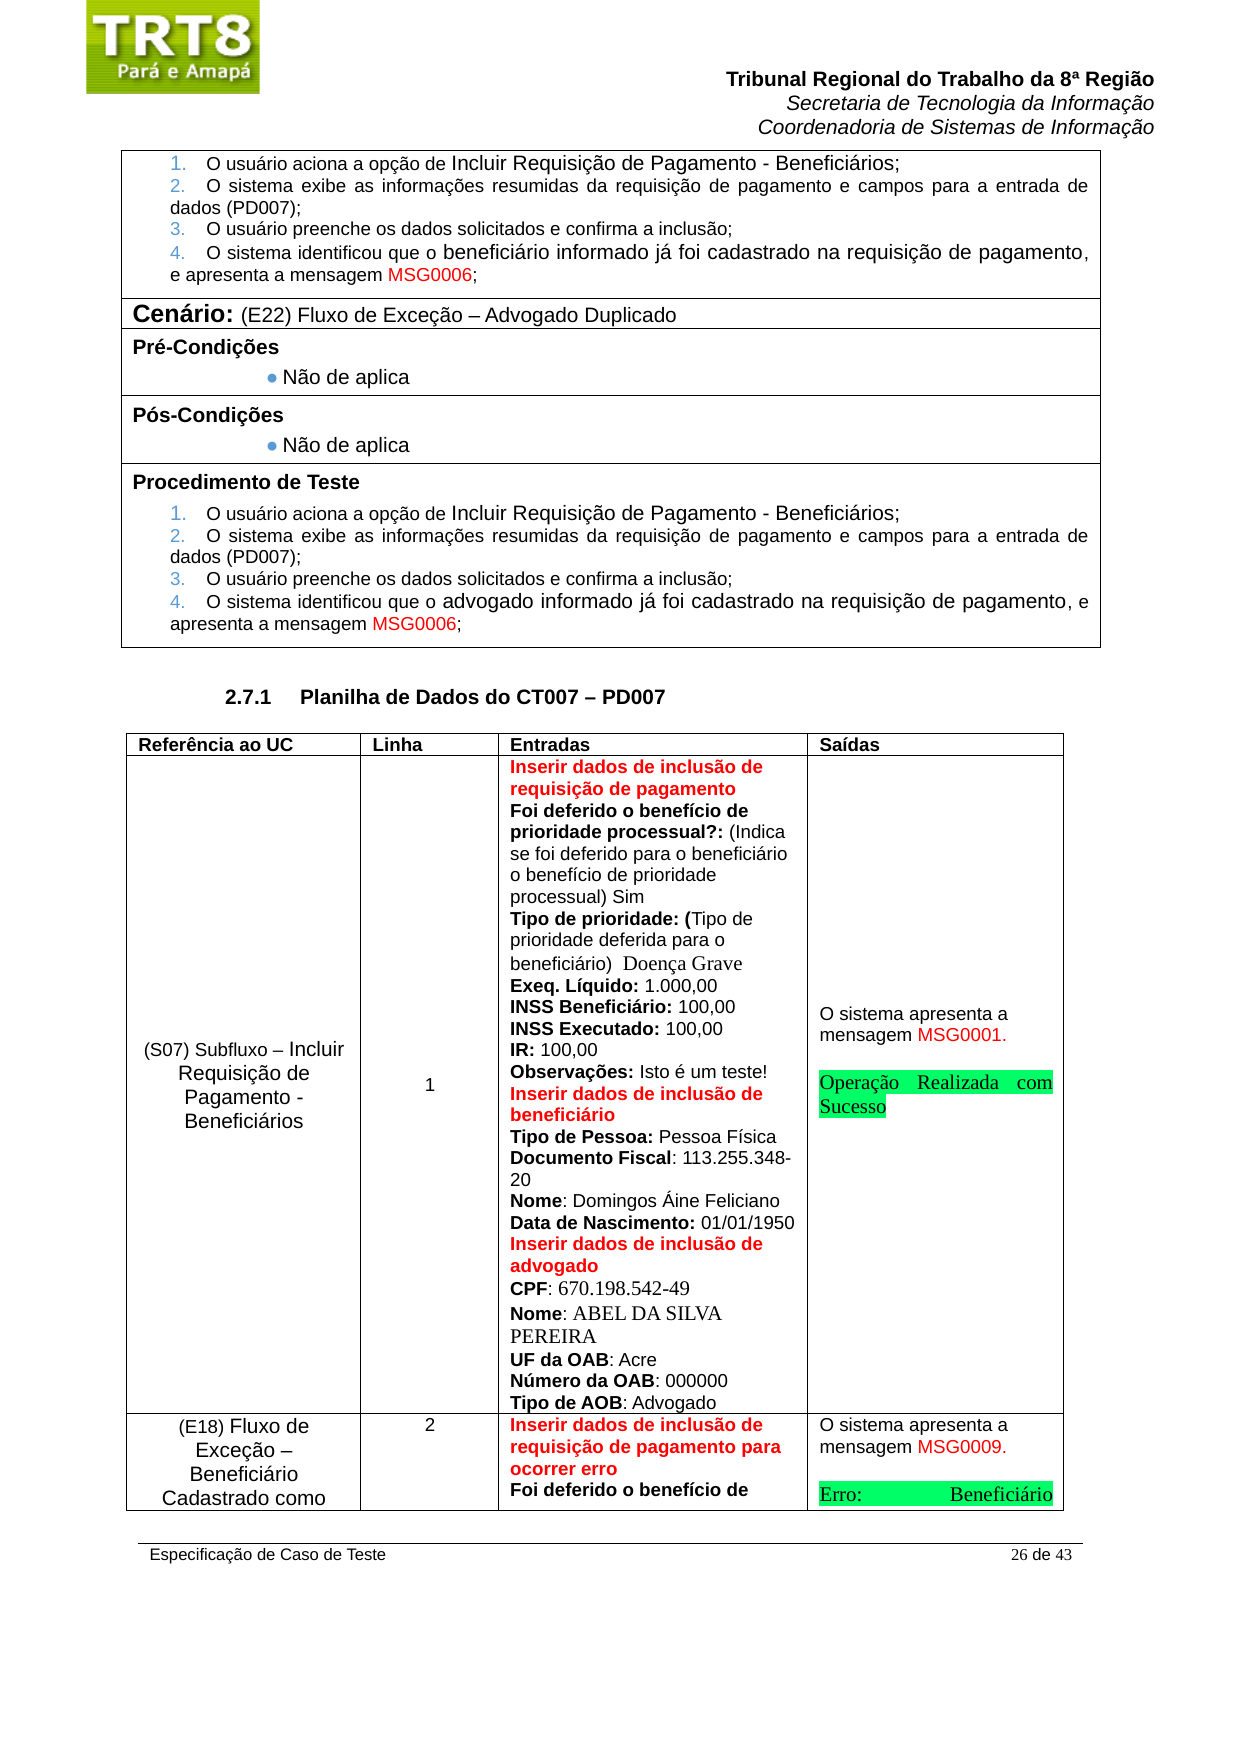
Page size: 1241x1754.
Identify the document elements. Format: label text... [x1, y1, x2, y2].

table_cell Procedimento de Teste O usuário aciona a opção de Incluir Requisição de Pagamento - Beneficiários; O sistema exibe as informações resumidas da requisição de pagamento e campos para a entrada de dados (PD007); O usuário preenche os dados solicitados e confirma a inclusão; O sistema identificou que o advogado informado já foi cadastrado na requisição de pagamento, e apresenta a mensagem MSG0006; [122, 464, 1100, 647]
subtitle Planilha de Dados do CT007 – PD007 [225, 685, 1090, 709]
table_cell 2 [361, 1414, 498, 1510]
table_header Linha [361, 734, 498, 755]
table_cell (E18) Fluxo de Exceção – Beneficiário Cadastrado como [127, 1414, 360, 1510]
table_cell Inserir dados de inclusão de requisição de pagamento para ocorrer erro Foi deferido o benefício de [499, 1414, 807, 1510]
table_header Entradas [499, 734, 807, 755]
table_header Saídas [808, 734, 1063, 755]
table_cell (S07) Subfluxo – Incluir Requisição de Pagamento - Beneficiários [127, 756, 360, 1413]
table_cell O sistema apresenta a mensagem MSG0001. Operação Realizada com Sucesso [808, 756, 1063, 1413]
table_cell Inserir dados de inclusão de requisição de pagamento Foi deferido o benefício de prioridade processual?: (Indica se foi deferido para o beneficiário o benefício de prioridade processual) Sim Tipo de prioridade: (Tipo de prioridade deferida para o beneficiário) Doença Grave Exeq. Líquido: 1.000,00 INSS Beneficiário: 100,00 INSS Executado: 100,00 IR: 100,00 Observações: Isto é um teste! Inserir dados de inclusão de beneficiário Tipo de Pessoa: Pessoa Física Documento Fiscal: 113.255.348-20 Nome: Domingos Áine Feliciano Data de Nascimento: 01/01/1950 Inserir dados de inclusão de advogado CPF: 670.198.542-49 Nome: ABEL DA SILVA PEREIRA UF da OAB: Acre Número da OAB: 000000 Tipo de AOB: Advogado [499, 756, 807, 1413]
table_header Referência ao UC [127, 734, 360, 755]
picture [86, 0, 260, 94]
table_cell 1 [361, 756, 498, 1413]
table_cell Cenário: (E22) Fluxo de Exceção – Advogado Duplicado [122, 299, 1100, 327]
table_cell O sistema apresenta a mensagem MSG0009. Erro: Beneficiário [808, 1414, 1063, 1510]
table_cell Pré-Condições Não de aplica [122, 329, 1100, 395]
table_cell Pós-Condições Não de aplica [122, 396, 1100, 463]
table_cell Procedimento de Teste O usuário aciona a opção de Incluir Requisição de Pagamento - Beneficiários; O sistema exibe as informações resumidas da requisição de pagamento e campos para a entrada de dados (PD007); O usuário preenche os dados solicitados e confirma a inclusão; O sistema identificou que o beneficiário informado já foi cadastrado na requisição de pagamento, e apresenta a mensagem MSG0006; [122, 151, 1100, 298]
